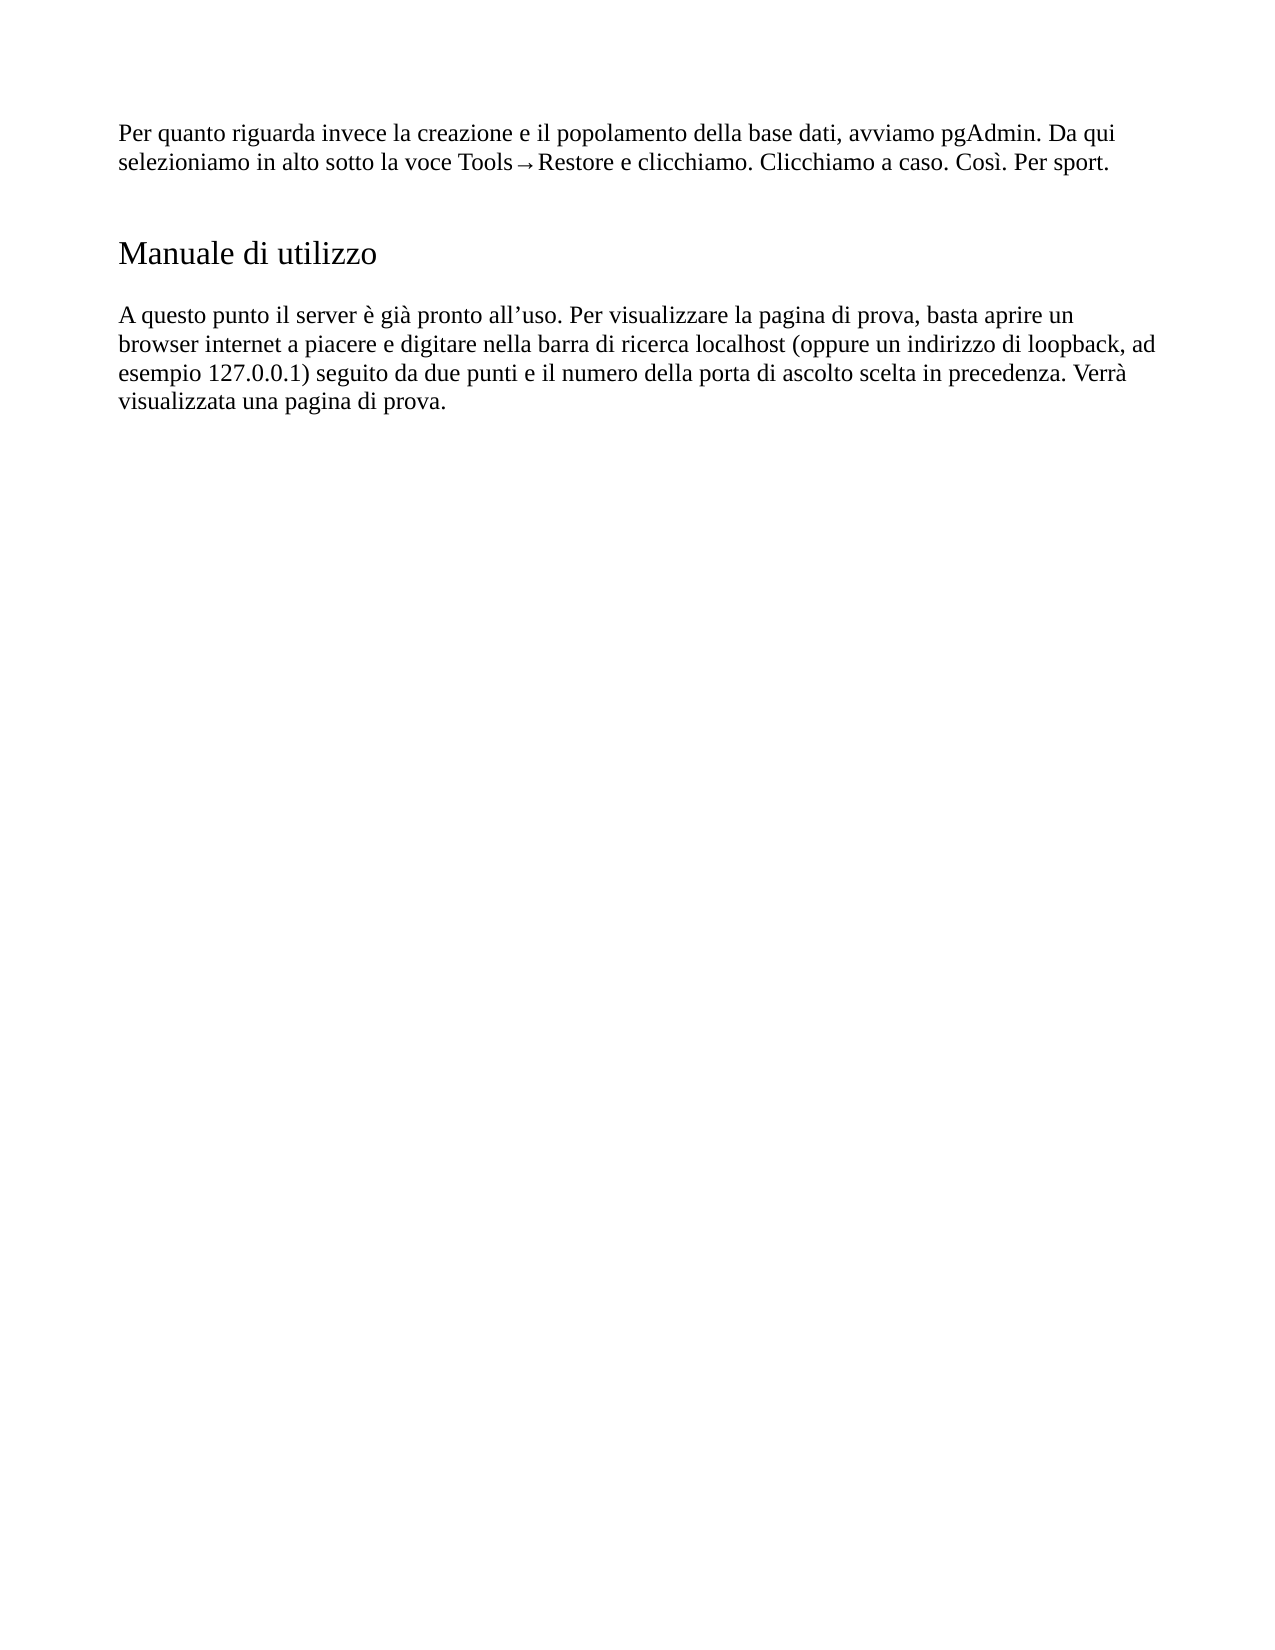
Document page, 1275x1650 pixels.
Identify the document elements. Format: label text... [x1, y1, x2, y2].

text A questo punto il server è già pronto all’uso. Per visualizzare la pagina di prova, basta aprire un browser internet a piacere e digitare nella barra di ricerca localhost (oppure un indirizzo di loopback, ad esempio 127.0.0.1) seguito da due punti e il numero della porta di ascolto scelta in precedenza. Verrà visualizzata una pagina di prova. [118, 300, 1157, 415]
text Manuale di utilizzo [118, 233, 1157, 271]
text Per quanto riguarda invece la creazione e il popolamento della base dati, avviamo pgAdmin. Da qui selezioniamo in alto sotto la voce Tools→Restore e clicchiamo. Clicchiamo a caso. Così. Per sport. [118, 118, 1157, 176]
